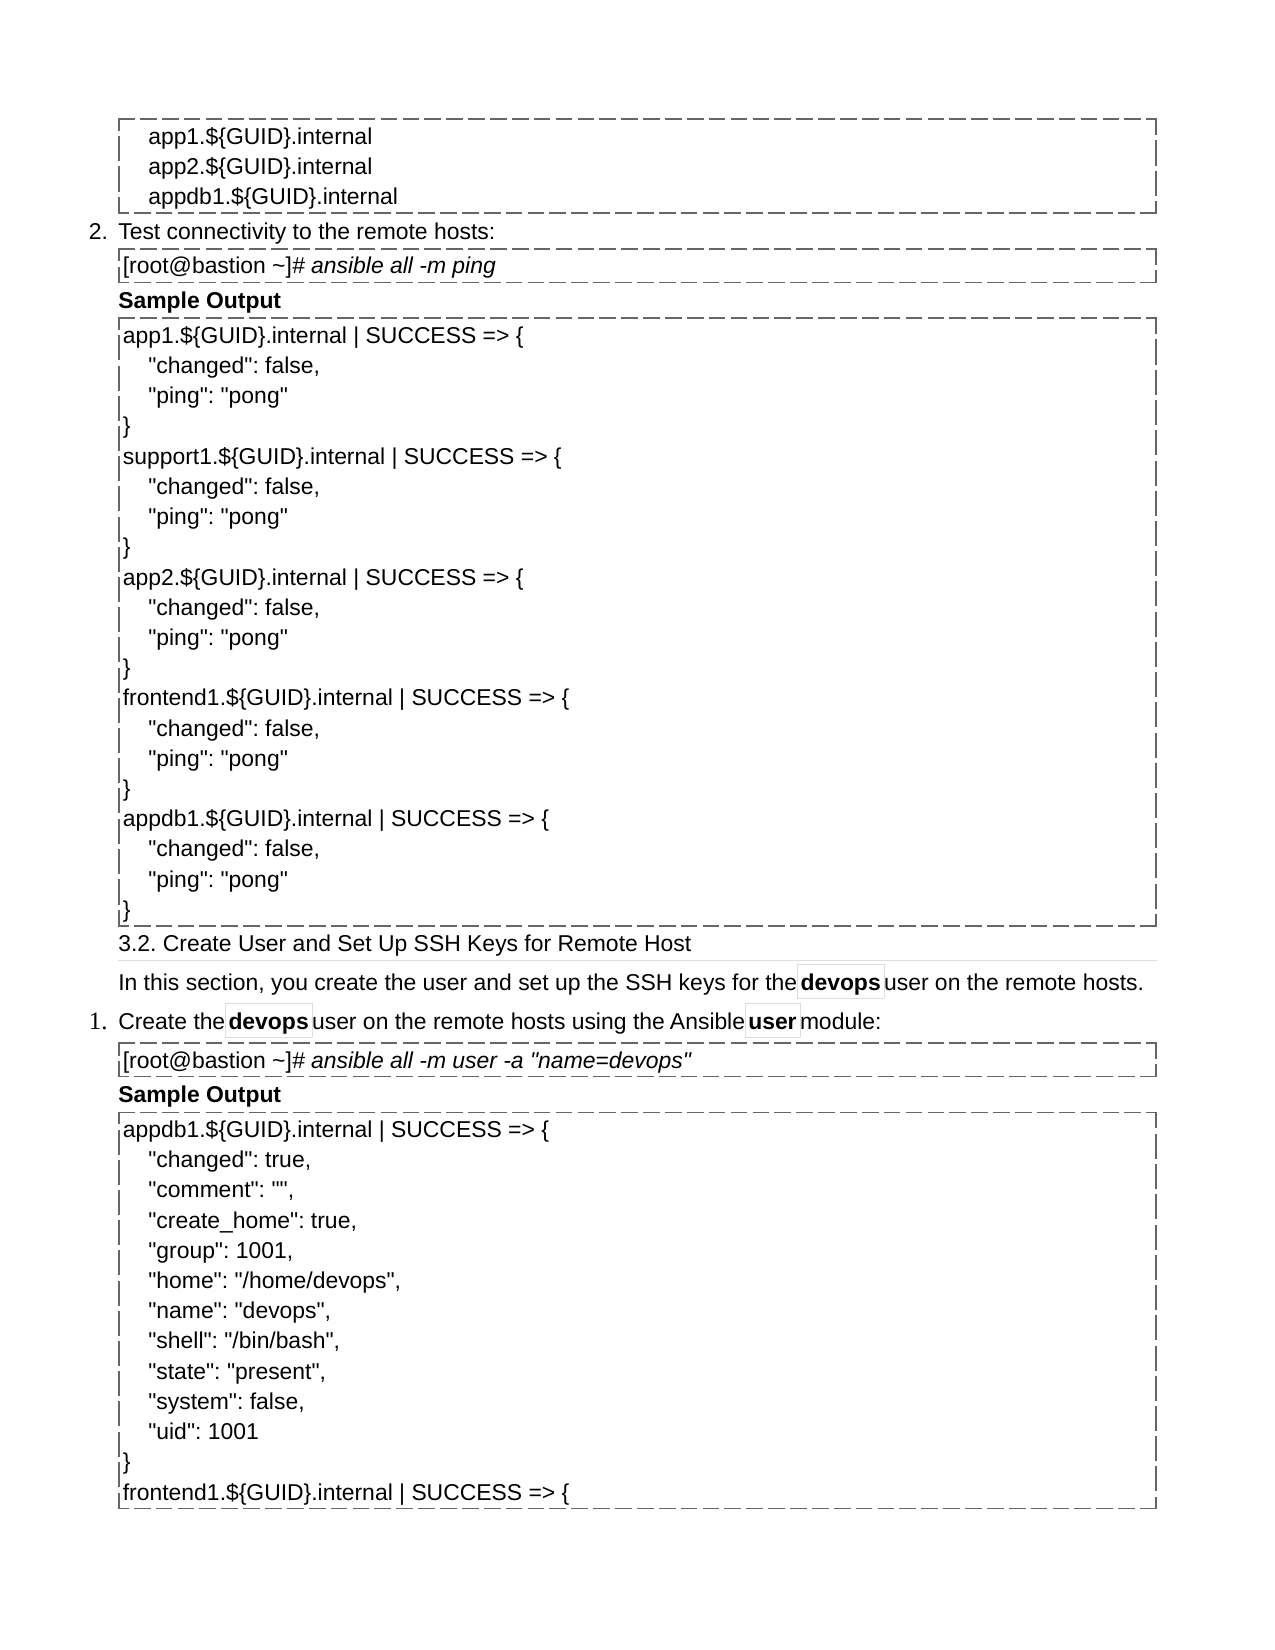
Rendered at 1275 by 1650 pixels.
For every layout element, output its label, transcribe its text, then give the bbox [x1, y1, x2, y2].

text In this section, you create the user and set up the SSH keys for the [118, 964, 797, 998]
list } [118, 891, 1157, 927]
list "uid": 1001 [118, 1414, 1157, 1444]
list [root@bastion ~]# ansible all -m ping [118, 248, 1157, 283]
list frontend1.${GUID}.internal | SUCCESS => { [118, 680, 1157, 710]
list Test connectivity to the remote hosts: [118, 218, 1157, 244]
list "state": "present", [118, 1353, 1157, 1383]
list app2.${GUID}.internal | SUCCESS => { [118, 559, 1157, 589]
list module: [801, 1003, 1157, 1037]
list Sample Output [118, 287, 1157, 313]
list user on the remote hosts using the Ansible [313, 1003, 745, 1037]
list app1.${GUID}.internal | SUCCESS => { [118, 317, 1157, 347]
list } [118, 770, 1157, 801]
list } [118, 649, 1157, 680]
list devops [226, 1004, 312, 1037]
list "ping": "pong" [118, 498, 1157, 529]
list support1.${GUID}.internal | SUCCESS => { [118, 438, 1157, 468]
list appdb1.${GUID}.internal [118, 178, 1157, 214]
text user on the remote hosts. [885, 964, 1157, 998]
text devops [798, 965, 884, 998]
list } [118, 408, 1157, 438]
list } [118, 529, 1157, 559]
list "home": "/home/devops", [118, 1263, 1157, 1293]
list user [746, 1004, 800, 1037]
list "ping": "pong" [118, 619, 1157, 649]
list "changed": false, [118, 468, 1157, 498]
list [root@bastion ~]# ansible all -m user -a "name=devops" [118, 1042, 1157, 1077]
list "changed": false, [118, 589, 1157, 619]
list Create the [118, 1003, 225, 1037]
list "changed": true, [118, 1142, 1157, 1172]
list "system": false, [118, 1383, 1157, 1414]
list appdb1.${GUID}.internal | SUCCESS => { [118, 1112, 1157, 1142]
list "changed": false, [118, 347, 1157, 378]
list app2.${GUID}.internal [118, 148, 1157, 178]
list "ping": "pong" [118, 861, 1157, 891]
list "shell": "/bin/bash", [118, 1323, 1157, 1353]
list "group": 1001, [118, 1232, 1157, 1263]
list Sample Output [118, 1081, 1157, 1108]
list "changed": false, [118, 710, 1157, 740]
subtitle 3.2. Create User and Set Up SSH Keys for Remote Host [118, 930, 1157, 960]
list "create_home": true, [118, 1202, 1157, 1232]
list app1.${GUID}.internal [118, 118, 1157, 148]
list "changed": false, [118, 831, 1157, 861]
list "ping": "pong" [118, 740, 1157, 770]
list } [118, 1444, 1157, 1474]
list "name": "devops", [118, 1293, 1157, 1323]
list "comment": "", [118, 1172, 1157, 1202]
list appdb1.${GUID}.internal | SUCCESS => { [118, 801, 1157, 831]
list frontend1.${GUID}.internal | SUCCESS => { [118, 1474, 1157, 1509]
list "ping": "pong" [118, 378, 1157, 408]
